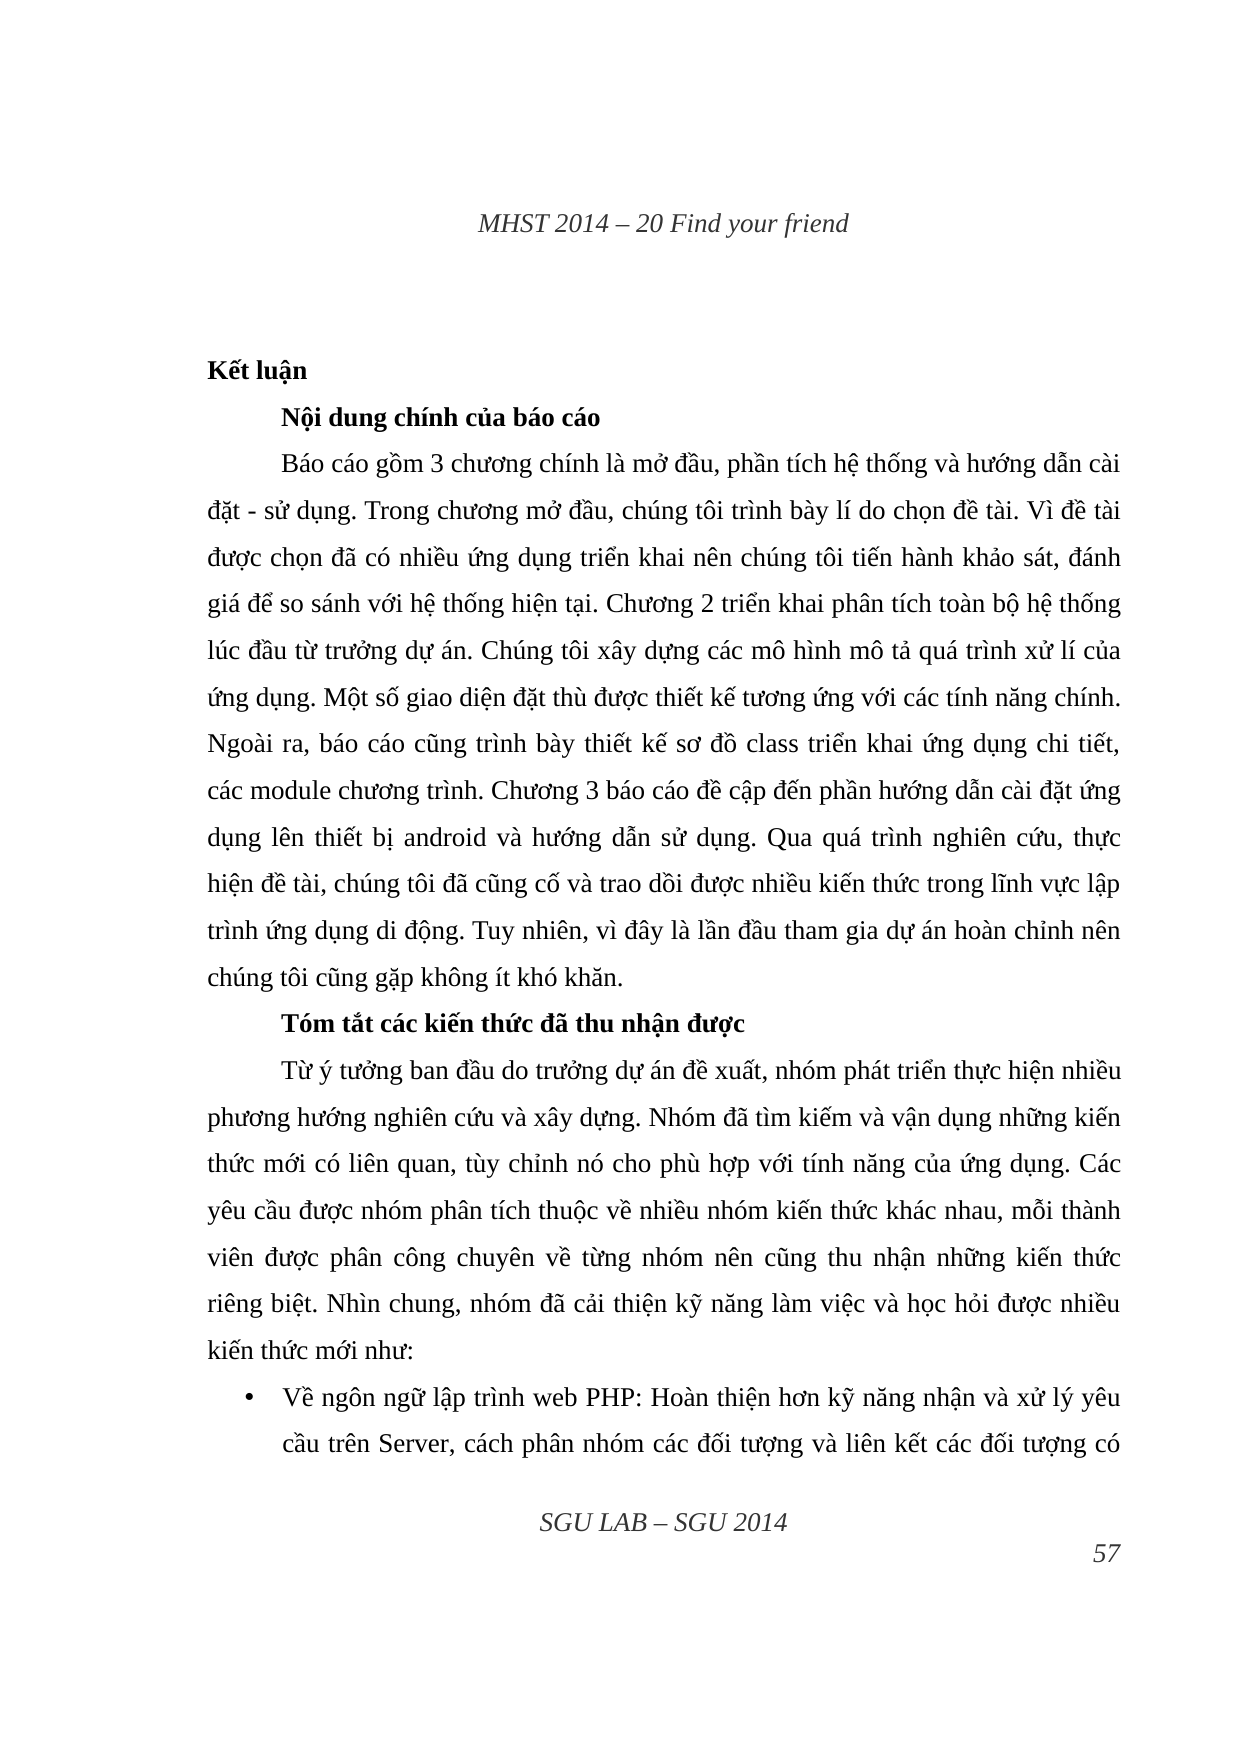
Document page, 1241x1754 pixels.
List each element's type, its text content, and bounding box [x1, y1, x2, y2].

text Từ ý tưởng ban đầu do trưởng dự án đề xuất, nhóm phát triển thực hiện nhiều phương hướng nghiên cứu và xây dựng. Nhóm đã tìm kiếm và vận dụng những kiến thức mới có liên quan, tùy chỉnh nó cho phù hợp với tính năng của ứng dụng. Các yêu cầu được nhóm phân tích thuộc về nhiều nhóm kiến thức khác nhau, mỗi thành viên được phân công chuyên về từng nhóm nên cũng thu nhận những kiến thức riêng biệt. Nhìn chung, nhóm đã cải thiện kỹ năng làm việc và học hỏi được nhiều kiến thức mới như: [207, 1054, 1122, 1365]
text Báo cáo gồm 3 chương chính là mở đầu, phần tích hệ thống và hướng dẫn cài đặt - sử dụng. Trong chương mở đầu, chúng tôi trình bày lí do chọn đề tài. Vì đề tài được chọn đã có nhiều ứng dụng triển khai nên chúng tôi tiến hành khảo sát, đánh giá để so sánh với hệ thống hiện tại. Chương 2 triển khai phân tích toàn bộ hệ thống lúc đầu từ trưởng dự án. Chúng tôi xây dựng các mô hình mô tả quá trình xử lí của ứng dụng. Một số giao diện đặt thù được thiết kế tương ứng với các tính năng chính. Ngoài ra, báo cáo cũng trình bày thiết kế sơ đồ class triển khai ứng dụng chi tiết, các module chương trình. Chương 3 báo cáo đề cập đến phần hướng dẫn cài đặt ứng dụng lên thiết bị android và hướng dẫn sử dụng. Qua quá trình nghiên cứu, thực hiện đề tài, chúng tôi đã cũng cố và trao dồi được nhiều kiến thức trong lĩnh vực lập trình ứng dụng di động. Tuy nhiên, vì đây là lần đầu tham gia dự án hoàn chỉnh nên chúng tôi cũng gặp không ít khó khăn. [207, 447, 1122, 992]
text Tóm tắt các kiến thức đã thu nhận được [207, 1007, 1122, 1039]
list Về ngôn ngữ lập trình web PHP: Hoàn thiện hơn kỹ năng nhận và xử lý yêu cầu trên Server, cách phân nhóm các đối tượng và liên kết các đối tượng có [244, 1381, 1122, 1459]
text Nội dung chính của báo cáo [207, 401, 1122, 432]
subtitle Kết luận [207, 354, 1122, 385]
